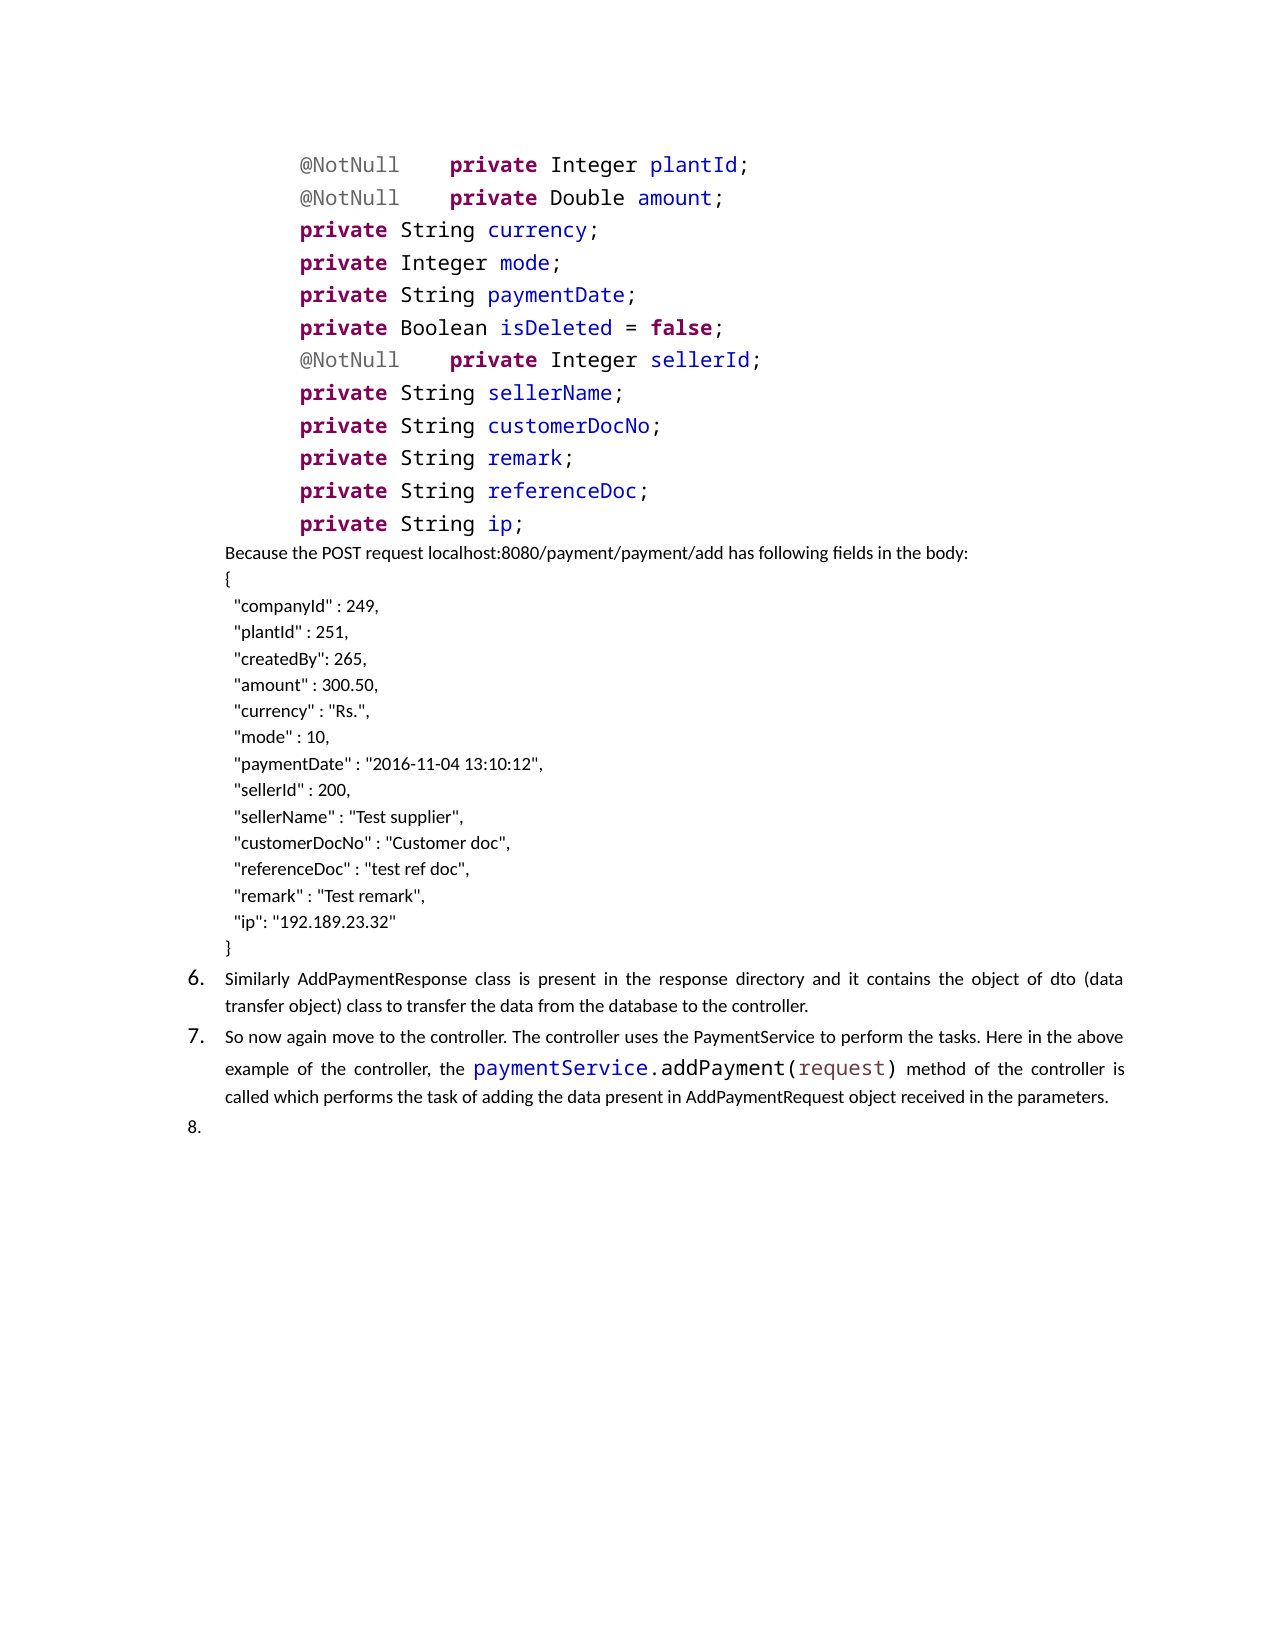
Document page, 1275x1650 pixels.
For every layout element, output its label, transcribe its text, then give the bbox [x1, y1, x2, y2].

list "sellerName" : "Test supplier", [187, 805, 1125, 828]
list "companyId" : 249, [187, 594, 1125, 617]
list Similarly AddPaymentResponse class is present in the response directory and it contains the object of dto (data transfer object) class to transfer the data from the database to the controller. [187, 963, 1125, 1017]
list "paymentDate" : "2016-11-04 13:10:12", [187, 752, 1125, 775]
list "amount" : 300.50, [187, 673, 1125, 696]
list "customerDocNo" : "Customer doc", [187, 831, 1125, 854]
list private String referenceDoc; [187, 476, 1125, 504]
list "plantId" : 251, [187, 620, 1125, 643]
list private String sellerName; [187, 378, 1125, 407]
list "currency" : "Rs.", [187, 699, 1125, 722]
list "sellerId" : 200, [187, 778, 1125, 801]
list "createdBy": 265, [187, 647, 1125, 669]
list private Integer mode; [187, 248, 1125, 276]
list Because the POST request localhost:8080/payment/payment/add has following fields in the body: [187, 541, 1125, 564]
list private Boolean isDeleted = false; [187, 313, 1125, 341]
list @NotNull private Integer plantId; [187, 150, 1125, 178]
list private String ip; [187, 509, 1125, 537]
list @NotNull private Double amount; [187, 183, 1125, 211]
list } [187, 937, 1125, 959]
list private String customerDocNo; [187, 411, 1125, 439]
list private String paymentDate; [187, 280, 1125, 309]
list "ip": "192.189.23.32" [187, 910, 1125, 933]
list private String remark; [187, 443, 1125, 472]
list { [187, 568, 1125, 591]
list private String currency; [187, 215, 1125, 244]
list "referenceDoc" : "test ref doc", [187, 857, 1125, 880]
list "mode" : 10, [187, 726, 1125, 749]
list @NotNull private Integer sellerId; [187, 346, 1125, 374]
list So now again move to the controller. The controller uses the PaymentService to perform the tasks. Here in the above example of the controller, the paymentService.addPayment(request) method of the controller is called which performs the task of adding the data present in AddPaymentRequest object received in the parameters. [187, 1021, 1125, 1108]
list "remark" : "Test remark", [187, 884, 1125, 907]
